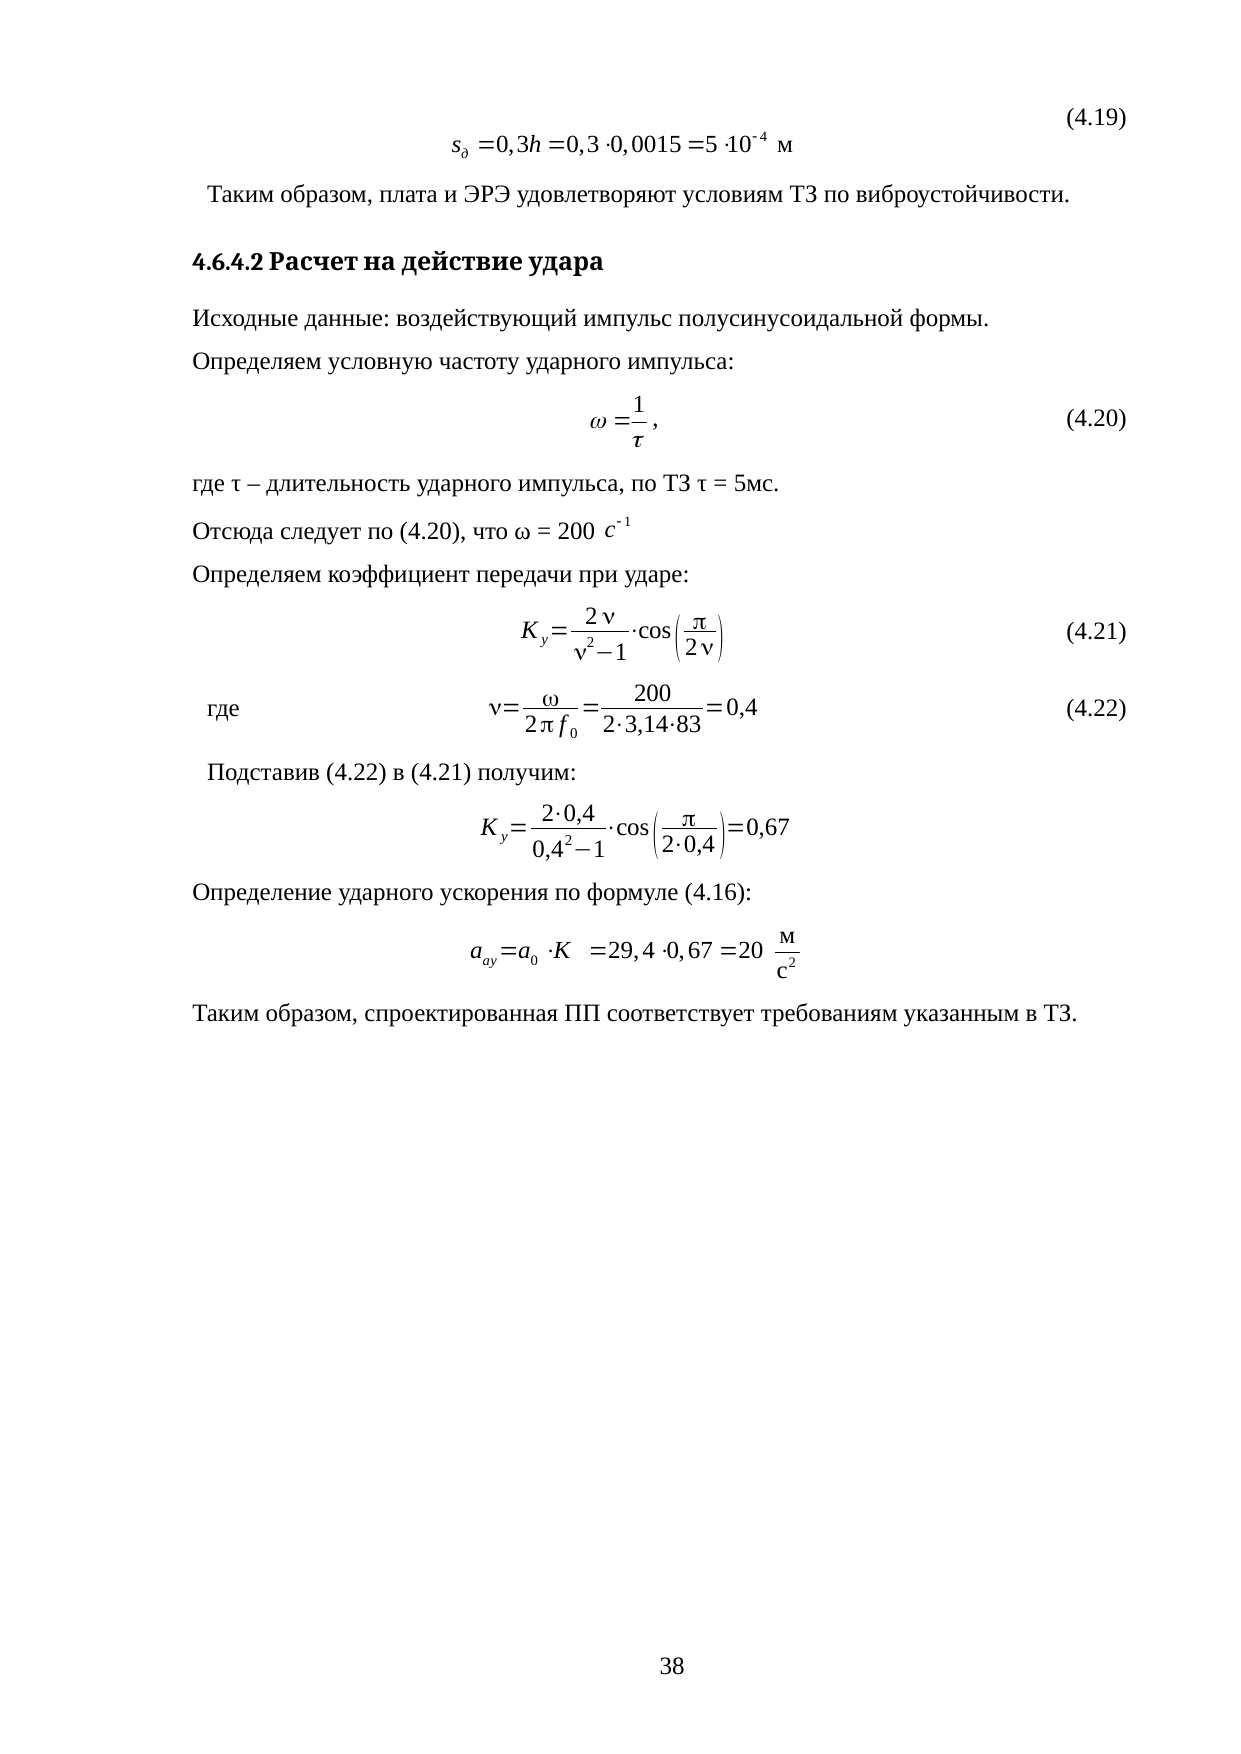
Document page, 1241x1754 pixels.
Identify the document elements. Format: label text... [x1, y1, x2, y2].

text 4.6.4.2 Расчет на действие удара [118, 247, 1152, 276]
text , (4.20) [118, 389, 1152, 453]
text Определяем коэффициент передачи при ударе: [118, 559, 1152, 588]
text Таким образом, спроектированная ПП соответствует требованиям указанным в ТЗ. [118, 998, 1152, 1027]
text Отсюда следует по (4.20), что ω = 200 [118, 511, 1152, 545]
text где (4.22) [118, 679, 1152, 742]
text Определяем условную частоту ударного импульса: [118, 346, 1152, 375]
text где τ – длительность ударного импульса, по ТЗ τ = 5мс. [118, 468, 1152, 496]
text Исходные данные: воздействующий импульс полусинусоидальной формы. [118, 303, 1152, 332]
text Таким образом, плата и ЭРЭ удовлетворяют условиям ТЗ по виброустойчивости. [118, 179, 1152, 208]
text Определение ударного ускорения по формуле (4.16): [118, 877, 1152, 905]
text Подставив (4.22) в (4.21) получим: [118, 757, 1152, 785]
text (4.21) [118, 603, 1152, 665]
text (4.19) [118, 102, 1152, 165]
